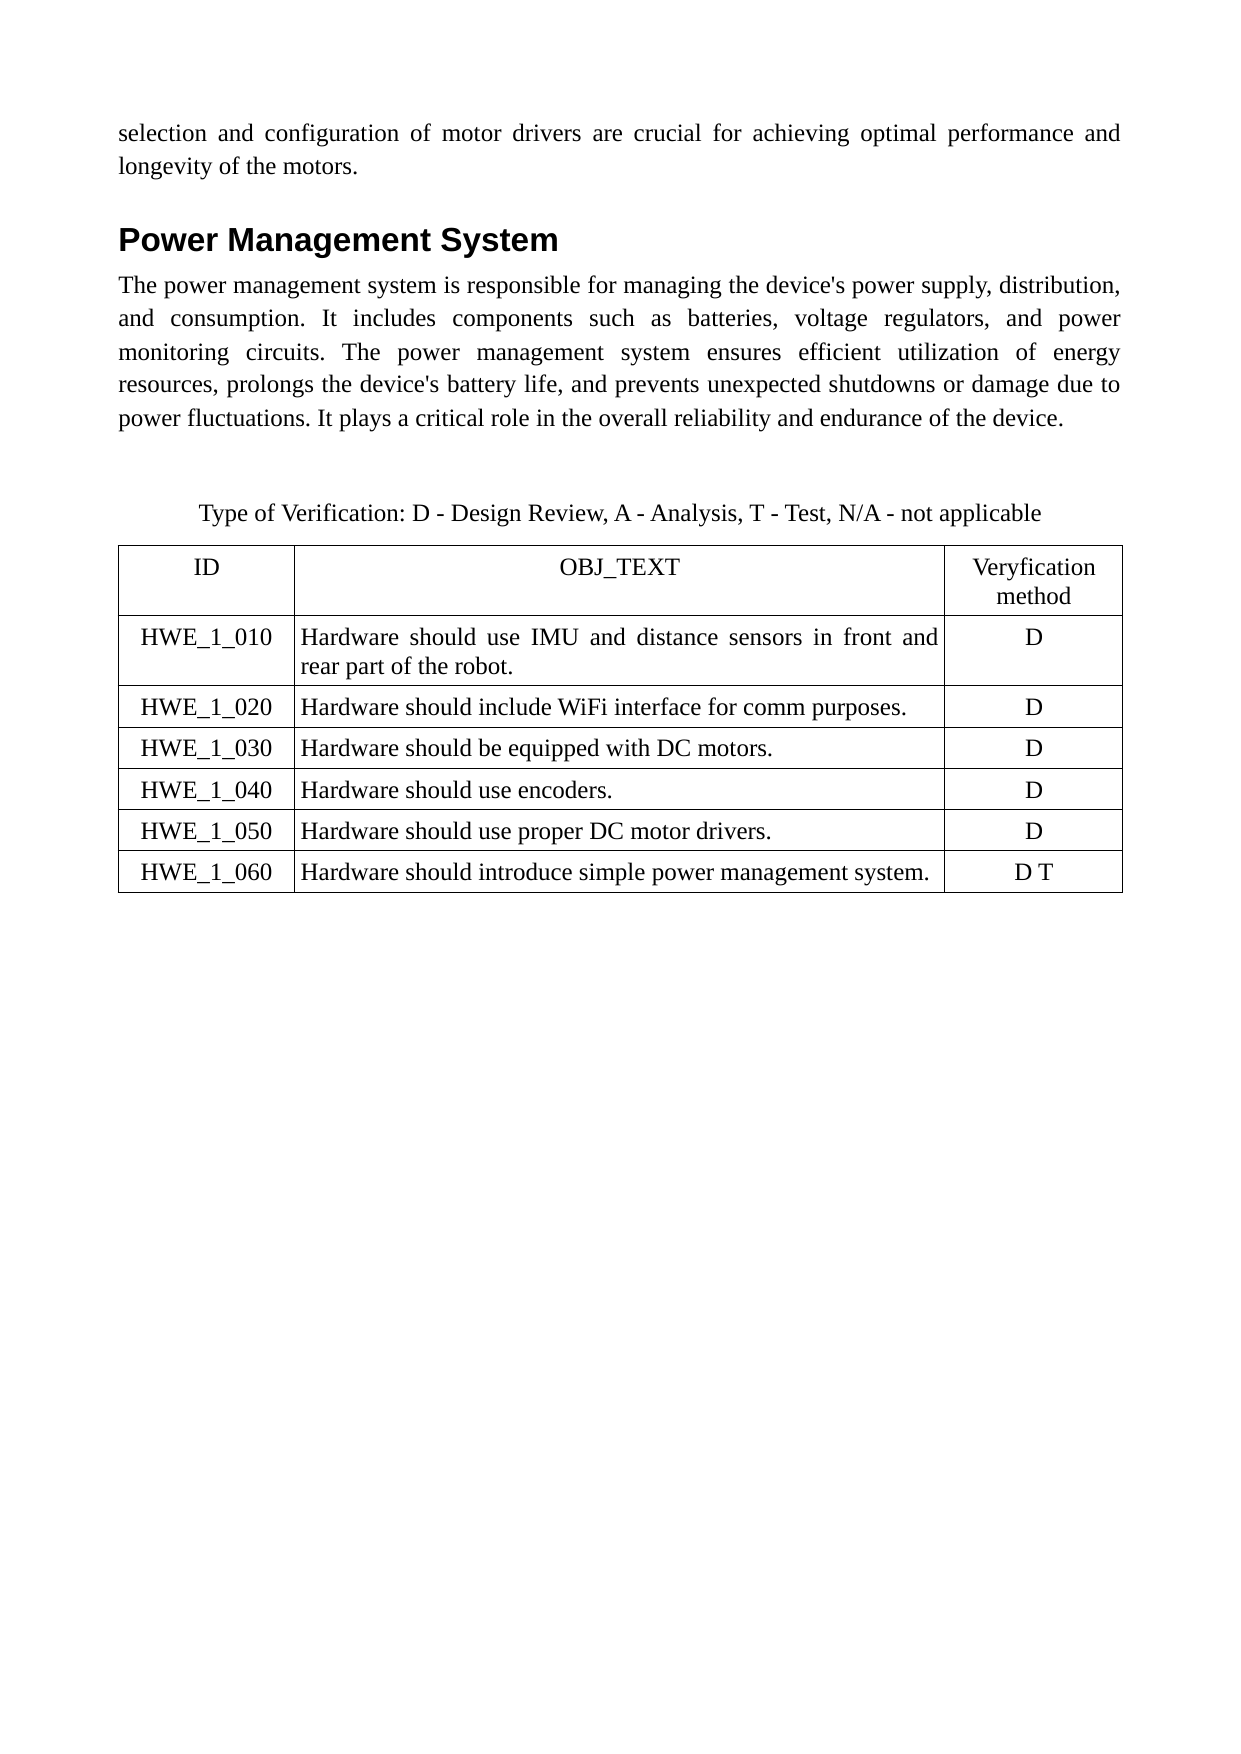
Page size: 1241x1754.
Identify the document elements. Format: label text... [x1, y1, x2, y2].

table_cell Hardware should use proper DC motor drivers. [295, 810, 944, 850]
table_header Veryfication method [945, 546, 1122, 615]
table_cell HWE_1_030 [119, 728, 294, 768]
subtitle Power Management System [118, 219, 1122, 258]
table_cell Hardware should use encoders. [295, 769, 944, 809]
table_cell D [945, 686, 1122, 727]
text selection and configuration of motor drivers are crucial for achieving optimal performance and longevity of the motors. [118, 118, 1122, 180]
table_cell Hardware should introduce simple power management system. [295, 851, 944, 892]
table_header ID [119, 546, 294, 615]
table_cell HWE_1_050 [119, 810, 294, 850]
table_cell D [945, 616, 1122, 685]
table_cell D [945, 769, 1122, 809]
table_cell HWE_1_020 [119, 686, 294, 727]
table_header OBJ_TEXT [295, 546, 944, 615]
table_cell Hardware should be equipped with DC motors. [295, 728, 944, 768]
table_cell HWE_1_010 [119, 616, 294, 685]
table_cell HWE_1_040 [119, 769, 294, 809]
text The power management system is responsible for managing the device's power supply, distribution, and consumption. It includes components such as batteries, voltage regulators, and power monitoring circuits. The power management system ensures efficient utilization of energy resources, prolongs the device's battery life, and prevents unexpected shutdowns or damage due to power fluctuations. It plays a critical role in the overall reliability and endurance of the device. [118, 271, 1122, 431]
table_cell Hardware should use IMU and distance sensors in front and rear part of the robot. [295, 616, 944, 685]
table_cell D T [945, 851, 1122, 892]
text Type of Verification: D - Design Review, A - Analysis, T - Test, N/A - not applicable [118, 498, 1122, 527]
table_cell D [945, 728, 1122, 768]
table_cell Hardware should include WiFi interface for comm purposes. [295, 686, 944, 727]
table_cell HWE_1_060 [119, 851, 294, 892]
table_cell D [945, 810, 1122, 850]
